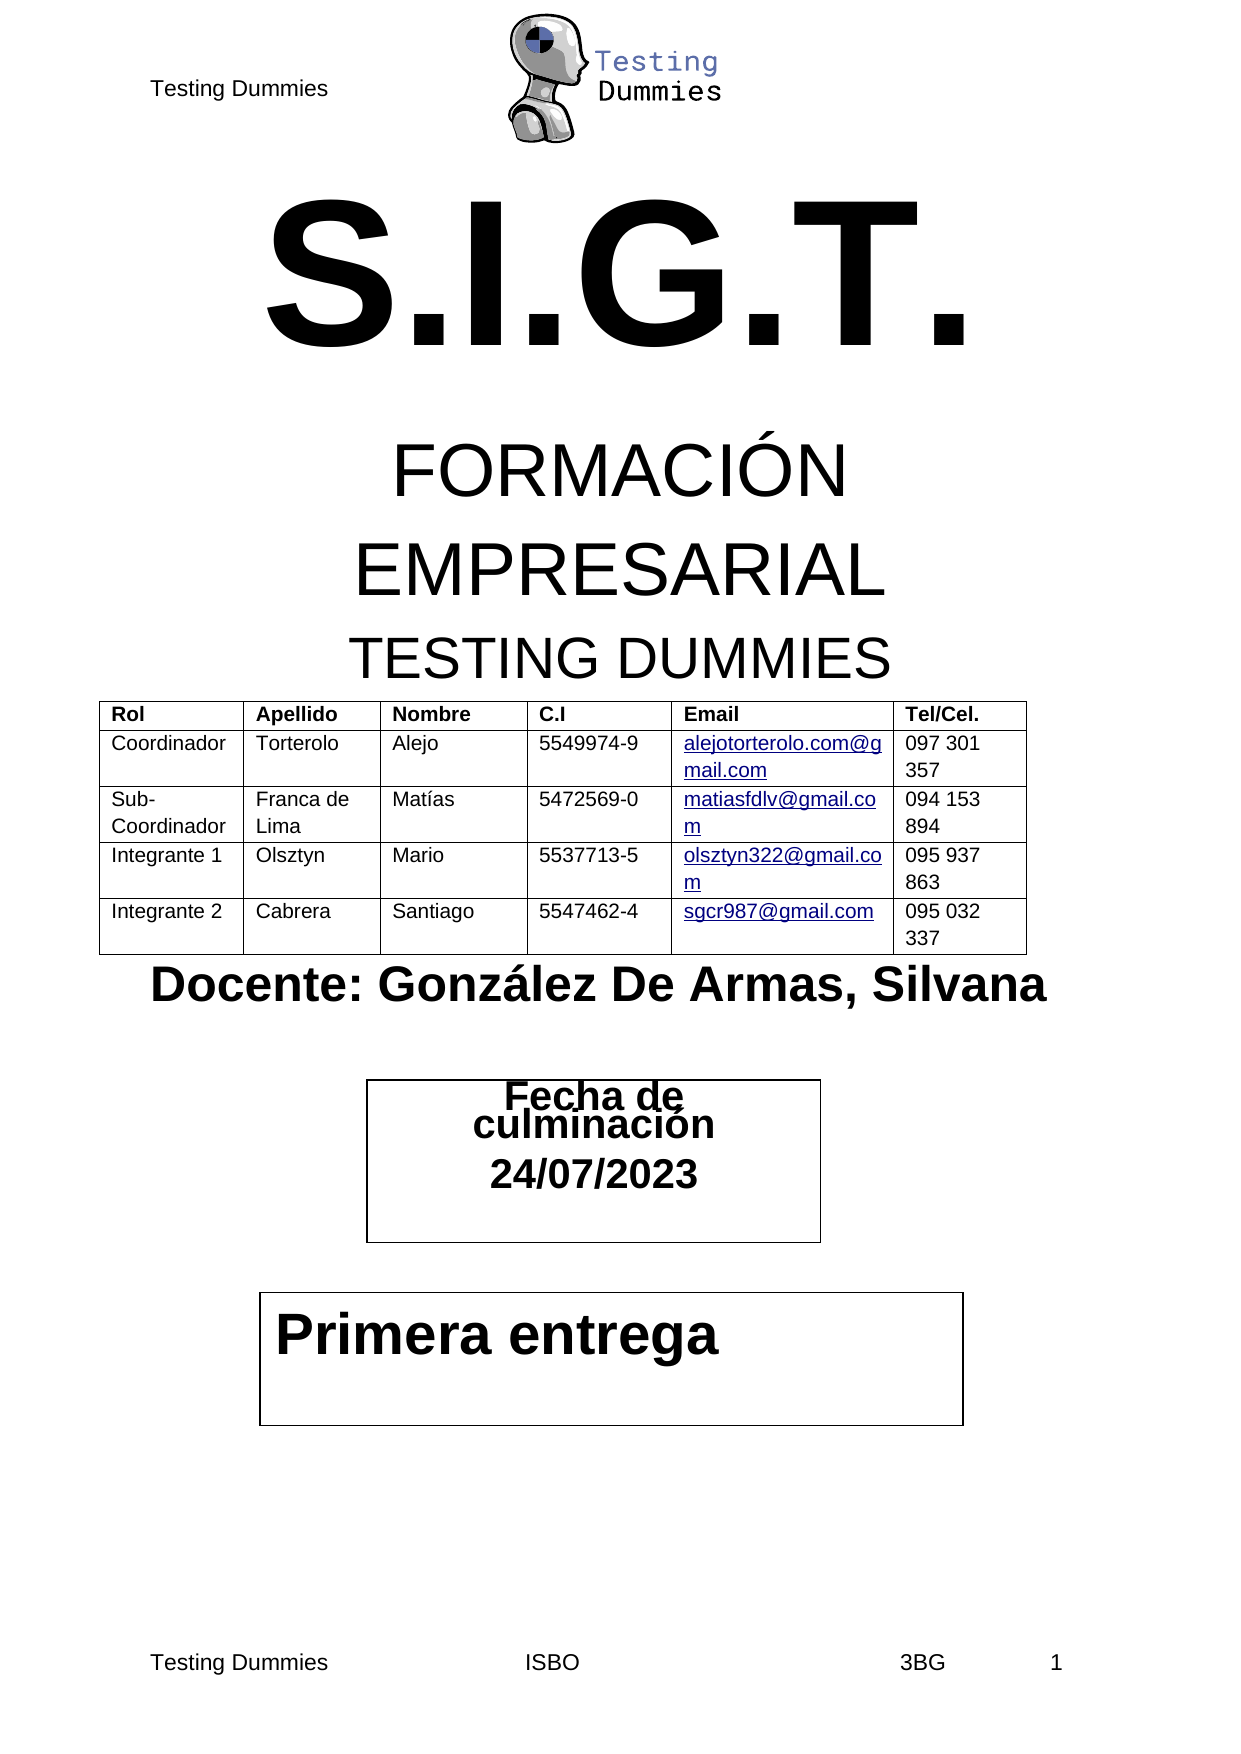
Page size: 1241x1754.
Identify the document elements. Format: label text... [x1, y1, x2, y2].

text FORMACIÓN EMPRESARIAL [150, 426, 1090, 611]
table_cell alejotorterolo.com@gmail.com [672, 731, 893, 786]
table_cell 095 032 337 [894, 899, 1026, 954]
table_cell 5472569-0 [528, 787, 671, 842]
table_cell Mario [381, 843, 527, 898]
table_cell Integrante 1 [100, 843, 243, 898]
table_header Email [672, 702, 893, 729]
table_cell Coordinador [100, 731, 243, 786]
table_cell Sub-Coordinador [100, 787, 243, 842]
text Primera entrega [275, 1300, 948, 1367]
table_header Tel/Cel. [894, 702, 1026, 729]
table_cell 094 153 894 [894, 787, 1026, 842]
table_cell Matías [381, 787, 527, 842]
table_cell sgcr987@gmail.com [672, 899, 893, 954]
table_cell Cabrera [244, 899, 380, 954]
table_cell Integrante 2 [100, 899, 243, 954]
table_header Apellido [244, 702, 380, 729]
table_header Rol [100, 702, 243, 729]
table_cell 097 301 357 [894, 731, 1026, 786]
text TESTING DUMMIES [150, 624, 1090, 691]
table_cell 5549974-9 [528, 731, 671, 786]
table_cell Torterolo [244, 731, 380, 786]
table_header C.I [528, 702, 671, 729]
table_cell Olsztyn [244, 843, 380, 898]
table_cell 5537713-5 [528, 843, 671, 898]
table_cell matiasfdlv@gmail.com [672, 787, 893, 842]
text Fecha de culminación [382, 1087, 805, 1144]
text 24/07/2023 [382, 1165, 805, 1194]
table_cell Santiago [381, 899, 527, 954]
table_cell olsztyn322@gmail.com [672, 843, 893, 898]
table_cell 5547462-4 [528, 899, 671, 954]
table_cell Franca de Lima [244, 787, 380, 842]
text Docente: González De Armas, Silvana [150, 955, 1090, 1012]
table_cell 095 937 863 [894, 843, 1026, 898]
text S.I.G.T. [150, 150, 1090, 389]
table_header Nombre [381, 702, 527, 729]
table_cell Alejo [381, 731, 527, 786]
